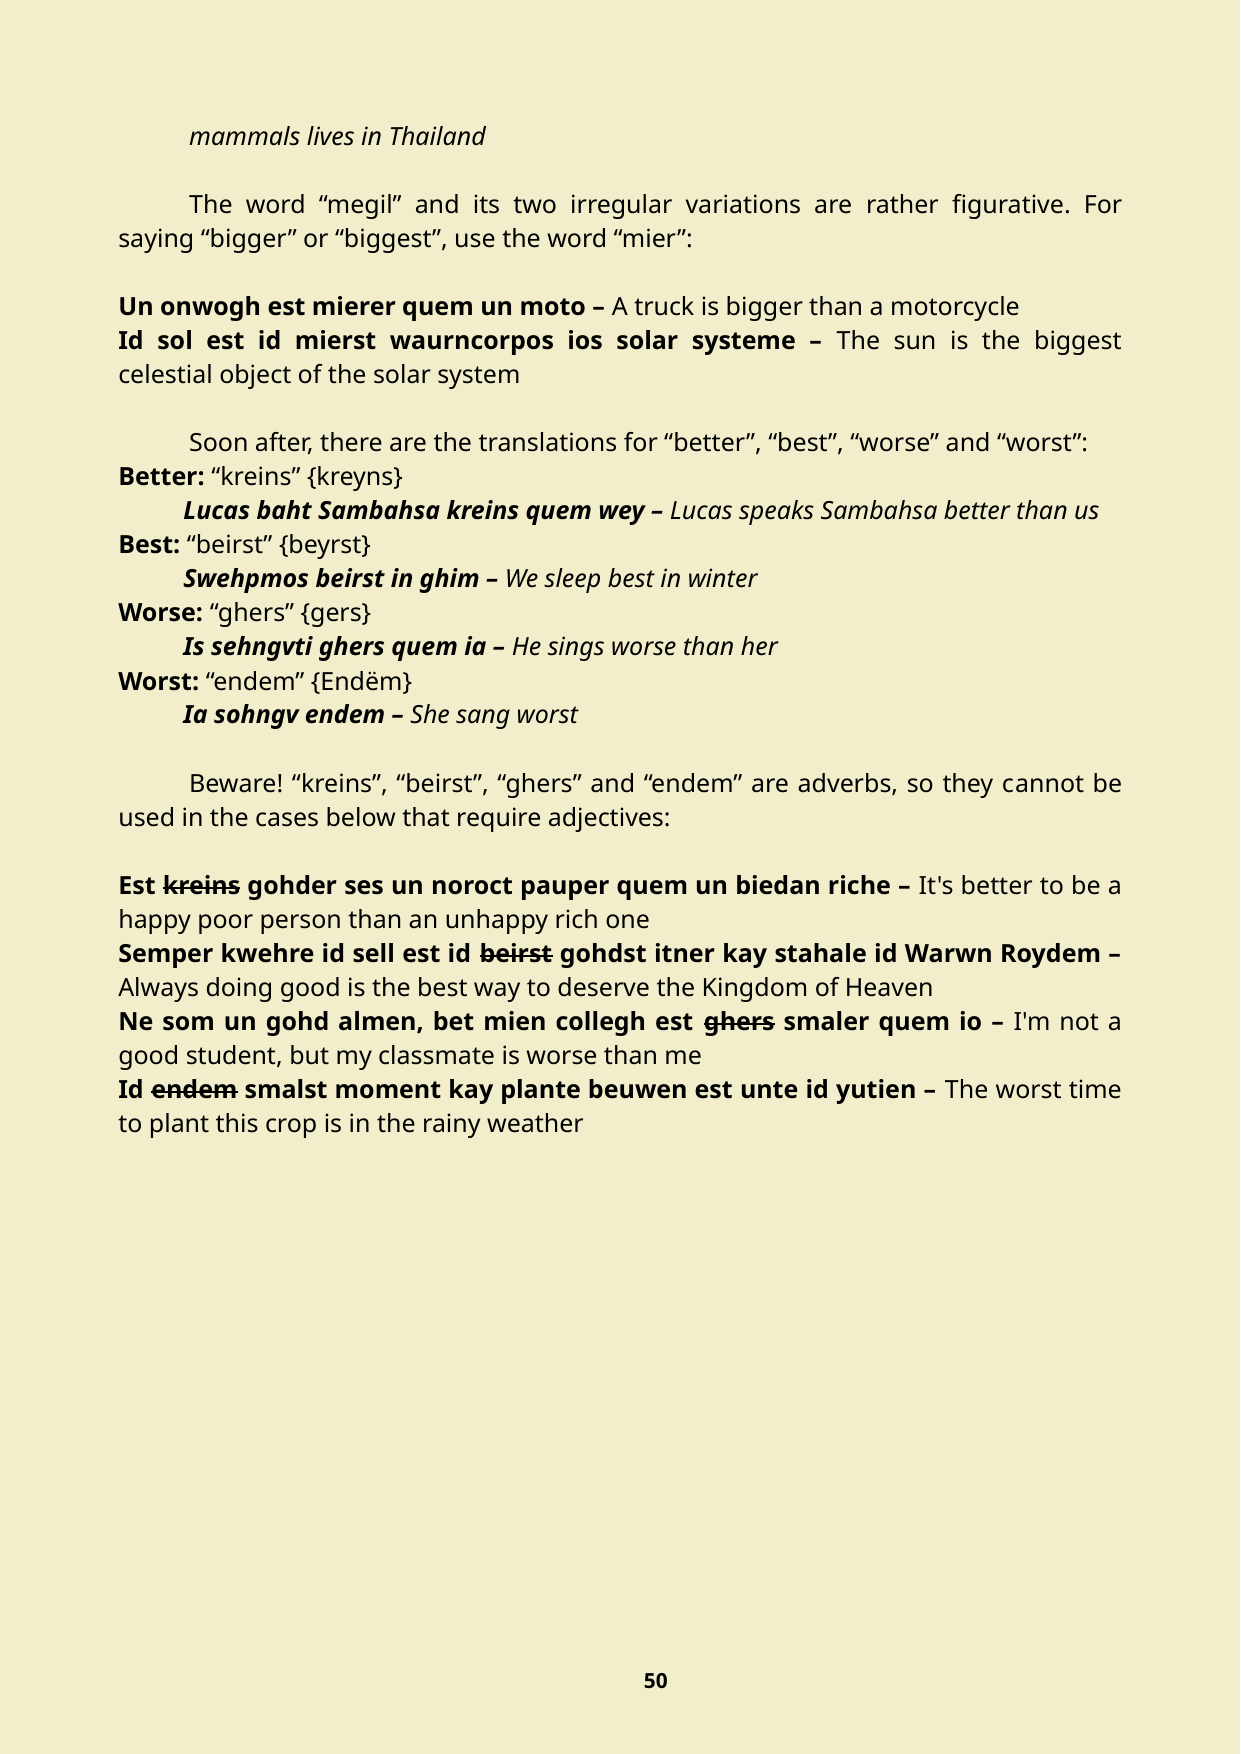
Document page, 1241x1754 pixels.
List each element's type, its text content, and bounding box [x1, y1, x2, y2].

text Beware! “kreins”, “beirst”, “ghers” and “endem” are adverbs, so they cannot be used in the cases below that require adjectives: [118, 765, 1122, 833]
text Better: “kreins” {kreyns} [118, 459, 1122, 493]
text mammals lives in Thailand [189, 118, 1122, 152]
text Est kreins gohder ses un noroct pauper quem un biedan riche – It's better to be a happy poor person than an unhappy rich one [118, 867, 1122, 936]
text Lucas baht Sambahsa kreins quem wey – Lucas speaks Sambahsa better than us [183, 493, 1122, 527]
text Id sol est id mierst waurncorpos ios solar systeme – The sun is the biggest celestial object of the solar system [118, 322, 1122, 391]
text Soon after, there are the translations for “better”, “best”, “worse” and “worst”: [118, 425, 1122, 459]
text Ne som un gohd almen, bet mien collegh est ghers smaler quem io – I'm not a good student, but my classmate is worse than me [118, 1004, 1122, 1072]
text Un onwogh est mierer quem un moto – A truck is bigger than a motorcycle [118, 288, 1122, 322]
text Semper kwehre id sell est id beirst gohdst itner kay stahale id Warwn Roydem – Always doing good is the best way to deserve the Kingdom of Heaven [118, 936, 1122, 1004]
text Is sehngvti ghers quem ia – He sings worse than her [183, 629, 1122, 663]
text Ia sohngv endem – She sang worst [183, 697, 1122, 731]
text The word “megil” and its two irregular variations are rather figurative. For saying “bigger” or “biggest”, use the word “mier”: [118, 186, 1122, 254]
text Worse: “ghers” {gers} [118, 595, 1122, 629]
text Best: “beirst” {beyrst} [118, 527, 1122, 561]
text Worst: “endem” {Endëm} [118, 663, 1122, 697]
text Swehpmos beirst in ghim – We sleep best in winter [183, 561, 1122, 595]
text Id endem smalst moment kay plante beuwen est unte id yutien – The worst time to plant this crop is in the rainy weather [118, 1072, 1122, 1140]
